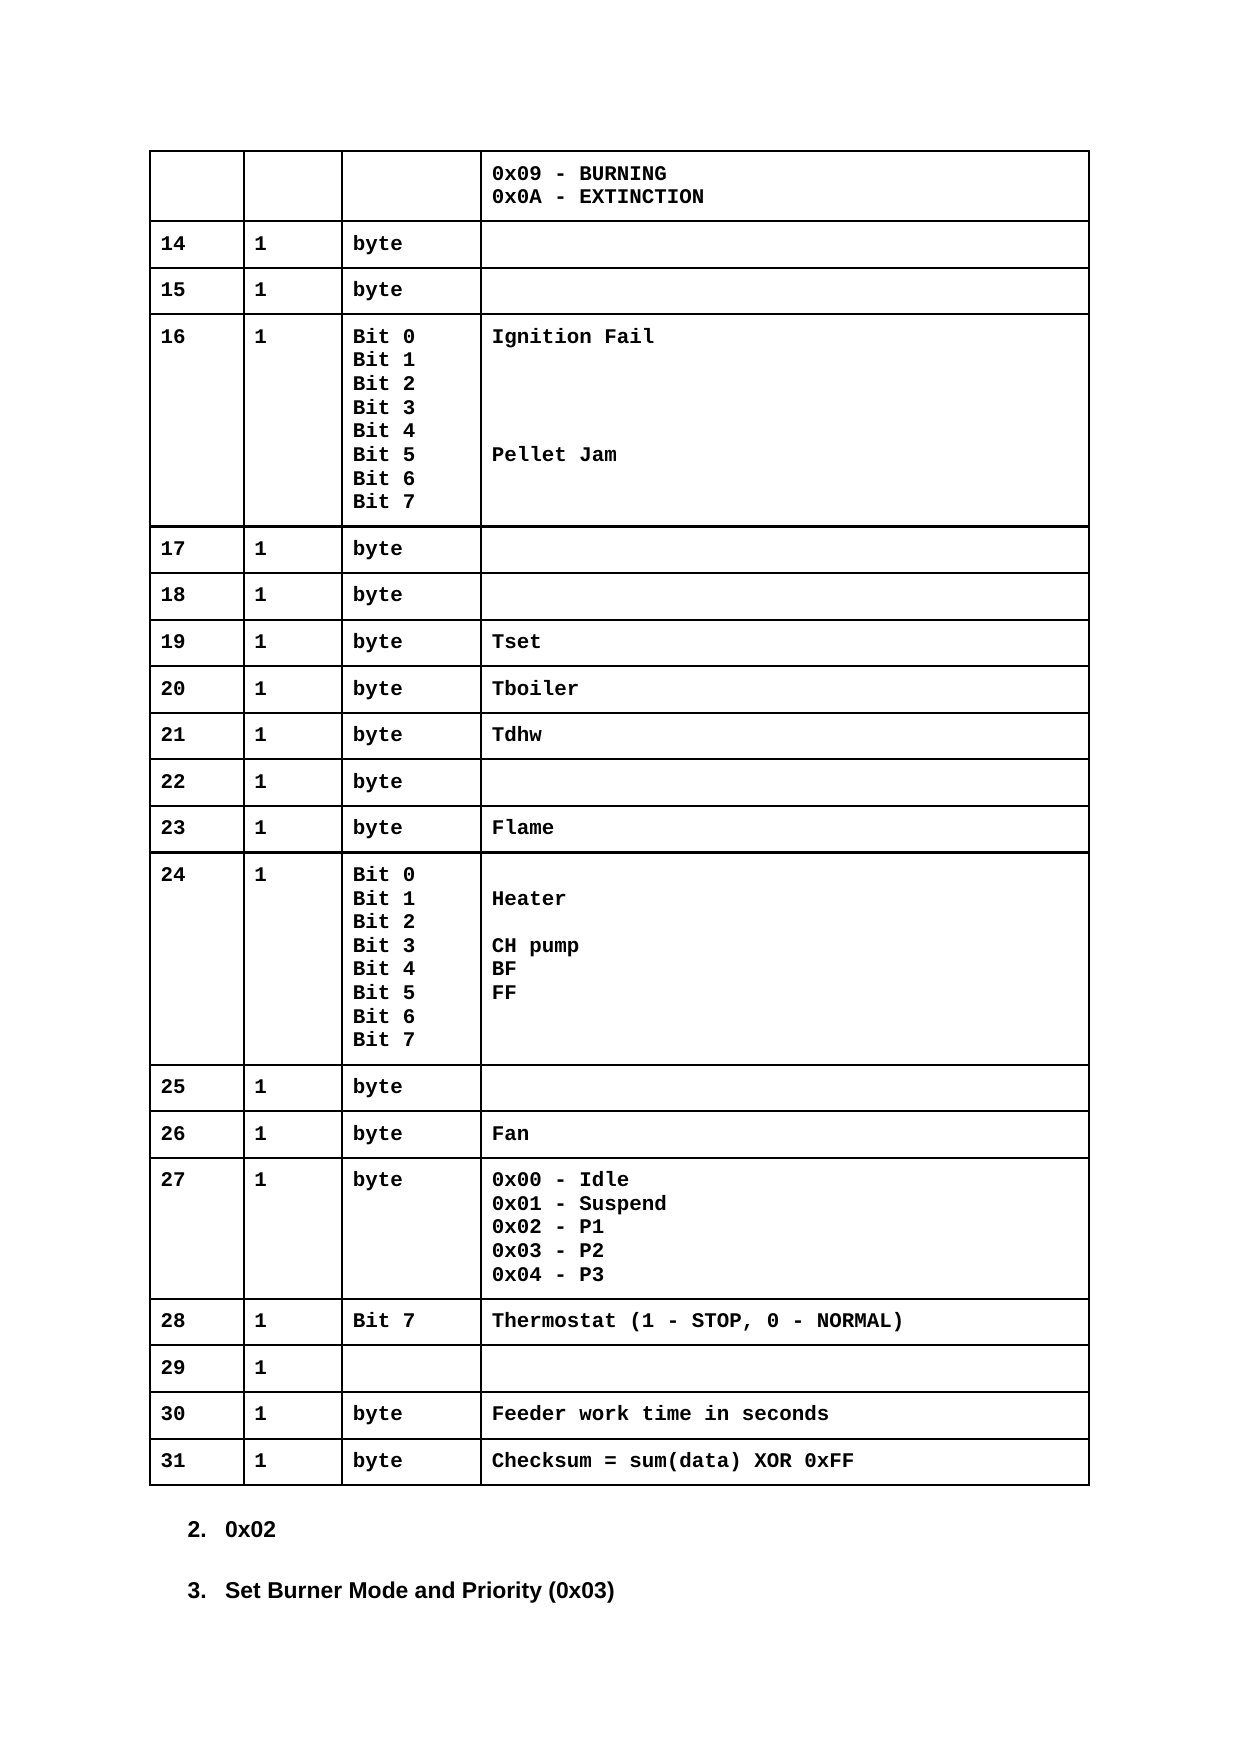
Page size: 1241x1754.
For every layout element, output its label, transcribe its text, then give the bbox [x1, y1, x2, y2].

table_cell 26 [151, 1112, 243, 1157]
table_cell 22 [151, 760, 243, 805]
table_cell 1 [245, 1346, 341, 1391]
table_cell byte [343, 1066, 480, 1110]
table_cell Fan [482, 1112, 1088, 1157]
table_cell [482, 1346, 1088, 1391]
list Set Burner Mode and Priority (0x03) [187, 1577, 1090, 1603]
table_cell Tset [482, 621, 1088, 665]
table_cell 1 [245, 1440, 341, 1484]
table_cell byte [343, 1112, 480, 1157]
table_cell 30 [151, 1393, 243, 1437]
table_cell 1 [245, 1112, 341, 1157]
table_cell 27 [151, 1159, 243, 1298]
table_cell byte [343, 222, 480, 267]
table_cell Feeder work time in seconds [482, 1393, 1088, 1437]
table_cell 20 [151, 667, 243, 712]
table_cell Bit 0 Bit 1 Bit 2 Bit 3 Bit 4 Bit 5 Bit 6 Bit 7 [343, 854, 480, 1063]
table_cell 15 [151, 269, 243, 313]
table_cell Thermostat (1 - STOP, 0 - NORMAL) [482, 1300, 1088, 1344]
table_cell 0x00 - Idle 0x01 - Suspend 0x02 - P1 0x03 - P2 0x04 - P3 [482, 1159, 1088, 1298]
table_cell 1 [245, 528, 341, 572]
table_cell 1 [245, 269, 341, 313]
table_cell [343, 1346, 480, 1391]
table_cell 29 [151, 1346, 243, 1391]
table_cell 23 [151, 807, 243, 851]
table_cell 1 [245, 807, 341, 851]
table_cell 31 [151, 1440, 243, 1484]
table_cell [482, 760, 1088, 805]
table_cell 25 [151, 1066, 243, 1110]
table_cell 1 [245, 854, 341, 1063]
table_cell Ignition Fail Pellet Jam [482, 315, 1088, 525]
table_cell Flame [482, 807, 1088, 851]
table_cell [482, 222, 1088, 267]
table_cell 1 [245, 1300, 341, 1344]
table_cell byte [343, 1393, 480, 1437]
table_cell 1 [245, 1393, 341, 1437]
table_cell 0x09 - BURNING 0x0A - EXTINCTION [482, 152, 1088, 220]
table_cell 24 [151, 854, 243, 1063]
table_cell 1 [245, 760, 341, 805]
table_cell [245, 152, 341, 220]
table_cell 18 [151, 574, 243, 618]
table_cell 1 [245, 714, 341, 758]
table_cell 19 [151, 621, 243, 665]
table_cell [343, 152, 480, 220]
table_cell byte [343, 807, 480, 851]
table_cell byte [343, 714, 480, 758]
table_cell byte [343, 760, 480, 805]
table_cell byte [343, 1440, 480, 1484]
table_cell 1 [245, 1159, 341, 1298]
table_cell [482, 574, 1088, 618]
table_cell byte [343, 269, 480, 313]
table_cell 1 [245, 1066, 341, 1110]
table_cell [482, 269, 1088, 313]
table_cell Tdhw [482, 714, 1088, 758]
table_cell 21 [151, 714, 243, 758]
table_cell Heater CH pump BF FF [482, 854, 1088, 1063]
table_cell [151, 152, 243, 220]
table_cell byte [343, 574, 480, 618]
table_cell byte [343, 1159, 480, 1298]
table_cell Checksum = sum(data) XOR 0xFF [482, 1440, 1088, 1484]
table_cell byte [343, 667, 480, 712]
table_cell byte [343, 621, 480, 665]
table_cell 1 [245, 621, 341, 665]
table_cell 1 [245, 667, 341, 712]
table_cell Tboiler [482, 667, 1088, 712]
table_cell [482, 1066, 1088, 1110]
table_cell 14 [151, 222, 243, 267]
table_cell byte [343, 528, 480, 572]
table_cell 28 [151, 1300, 243, 1344]
table_cell 1 [245, 574, 341, 618]
list 0x02 [187, 1516, 1090, 1543]
table_cell 17 [151, 528, 243, 572]
table_cell 1 [245, 315, 341, 525]
table_cell Bit 0 Bit 1 Bit 2 Bit 3 Bit 4 Bit 5 Bit 6 Bit 7 [343, 315, 480, 525]
table_cell Bit 7 [343, 1300, 480, 1344]
table_cell 1 [245, 222, 341, 267]
table_cell 16 [151, 315, 243, 525]
table_cell [482, 528, 1088, 572]
